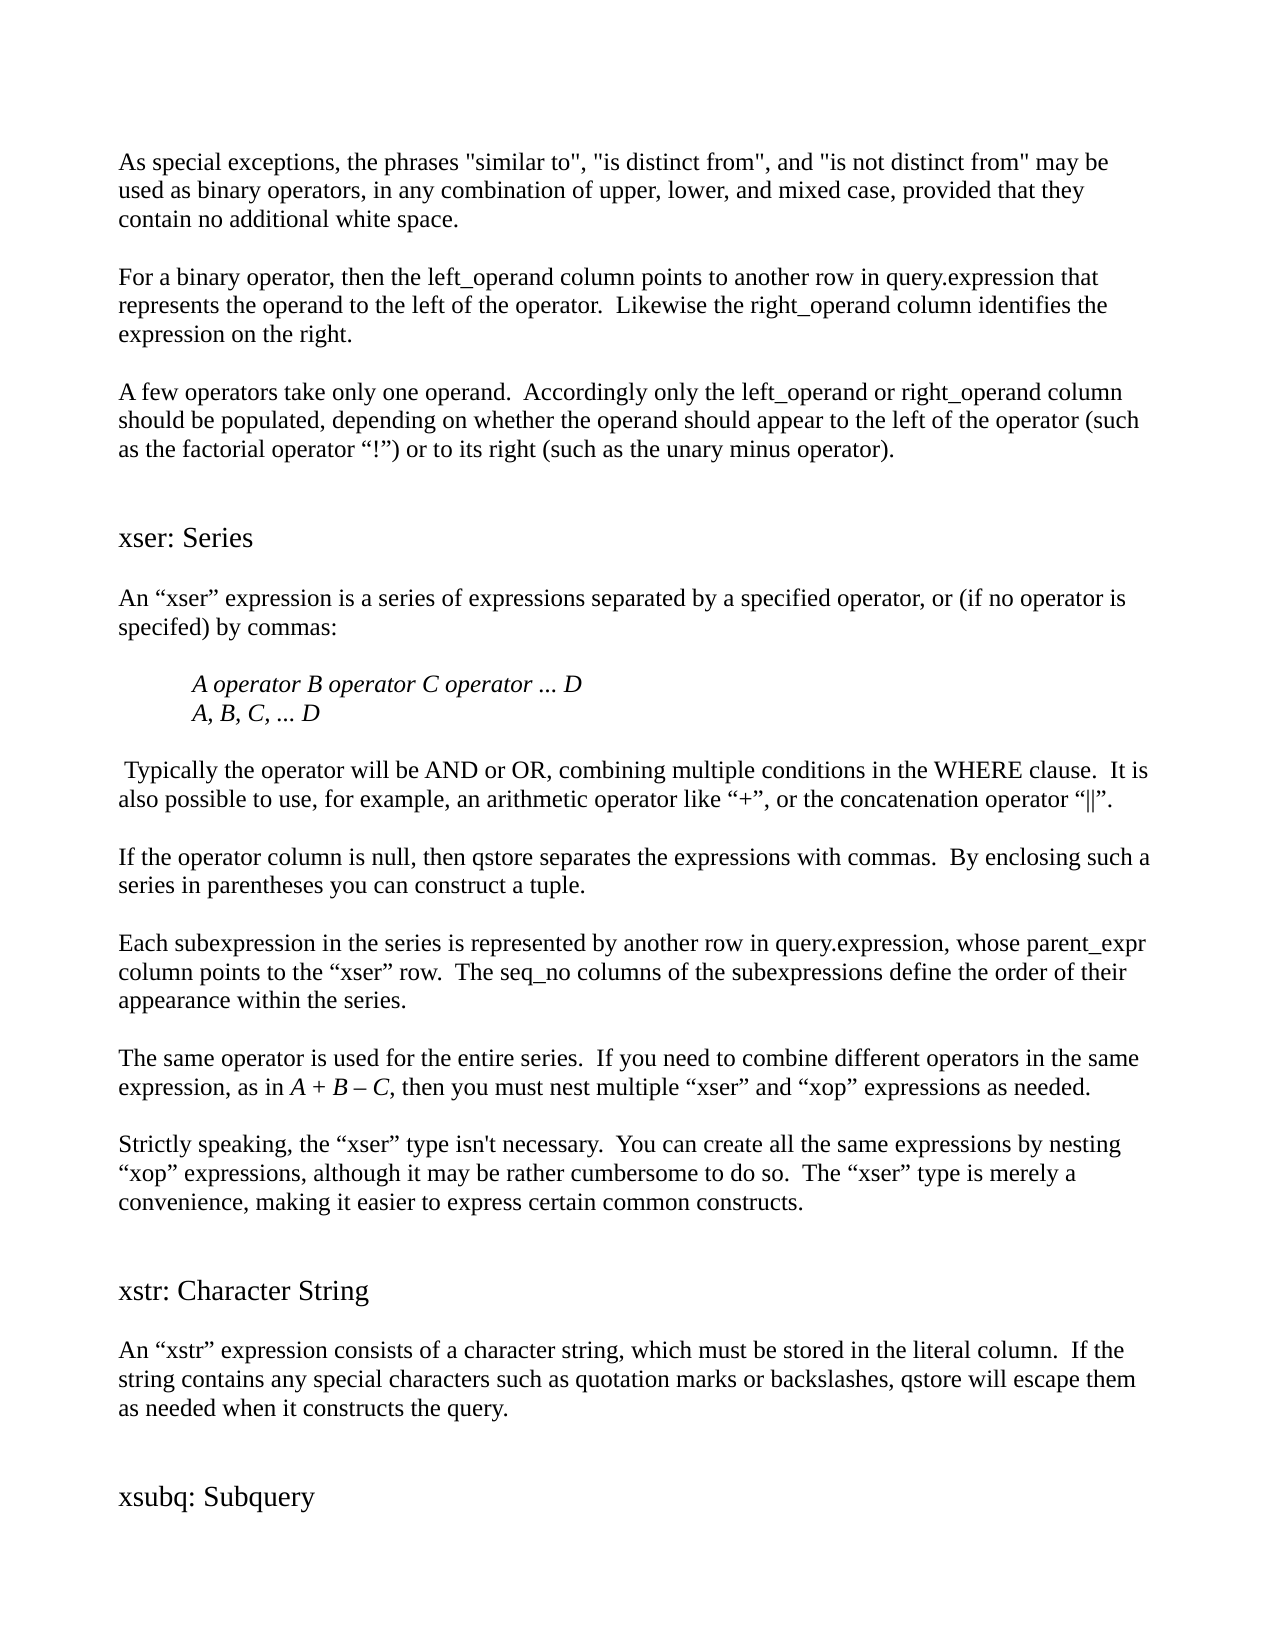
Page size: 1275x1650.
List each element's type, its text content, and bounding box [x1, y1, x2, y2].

text The same operator is used for the entire series. If you need to combine different operators in the same expression, as in A + B – C, then you must nest multiple “xser” and “xop” expressions as needed. [118, 1043, 1157, 1100]
text An “xser” expression is a series of expressions separated by a specified operator, or (if no operator is specifed) by commas: [118, 583, 1157, 640]
text A, B, C, ... D [118, 698, 1157, 727]
text xstr: Character String [118, 1273, 1157, 1306]
text Typically the operator will be AND or OR, combining multiple conditions in the WHERE clause. It is also possible to use, for example, an arithmetic operator like “+”, or the concatenation operator “||”. [118, 755, 1157, 813]
text Each subexpression in the series is represented by another row in query.expression, whose parent_expr column points to the “xser” row. The seq_no columns of the subexpressions define the order of their appearance within the series. [118, 928, 1157, 1014]
text As special exceptions, the phrases "similar to", "is distinct from", and "is not distinct from" may be used as binary operators, in any combination of upper, lower, and mixed case, provided that they contain no additional white space. [118, 147, 1157, 233]
text For a binary operator, then the left_operand column points to another row in query.expression that represents the operand to the left of the operator. Likewise the right_operand column identifies the expression on the right. [118, 262, 1157, 348]
text A operator B operator C operator ... D [118, 669, 1157, 698]
text An “xstr” expression consists of a character string, which must be stored in the literal column. If the string contains any special characters such as quotation marks or backslashes, qstore will escape them as needed when it constructs the query. [118, 1335, 1157, 1421]
text xser: Series [118, 521, 1157, 554]
text Strictly speaking, the “xser” type isn't necessary. You can create all the same expressions by nesting “xop” expressions, although it may be rather cumbersome to do so. The “xser” type is merely a convenience, making it easier to express certain common constructs. [118, 1129, 1157, 1215]
text If the operator column is null, then qstore separates the expressions with commas. By enclosing such a series in parentheses you can construct a tuple. [118, 842, 1157, 899]
text xsubq: Subquery [118, 1479, 1157, 1512]
text A few operators take only one operand. Accordingly only the left_operand or right_operand column should be populated, depending on whether the operand should appear to the left of the operator (such as the factorial operator “!”) or to its right (such as the unary minus operator). [118, 377, 1157, 463]
